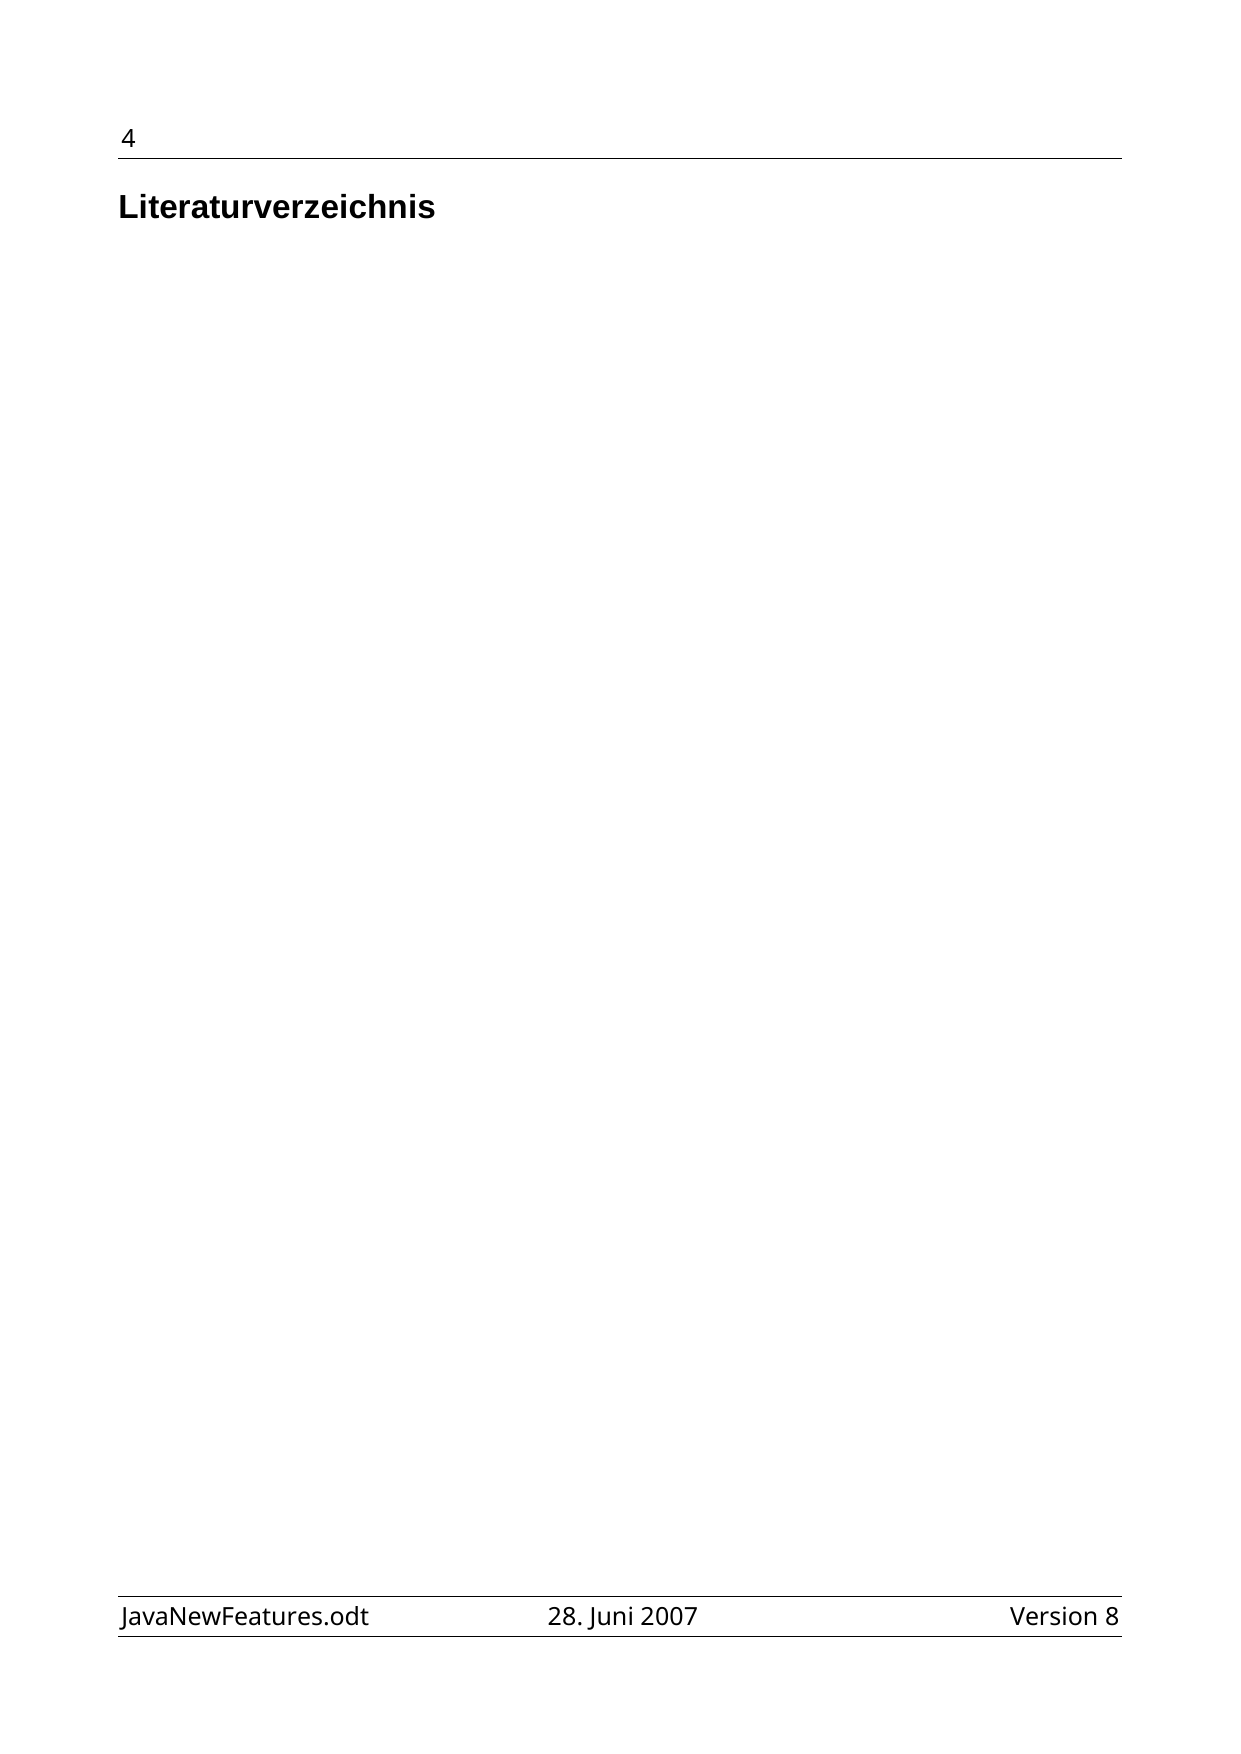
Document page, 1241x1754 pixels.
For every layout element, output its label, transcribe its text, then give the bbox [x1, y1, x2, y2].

subtitle Literaturverzeichnis [118, 187, 1122, 225]
